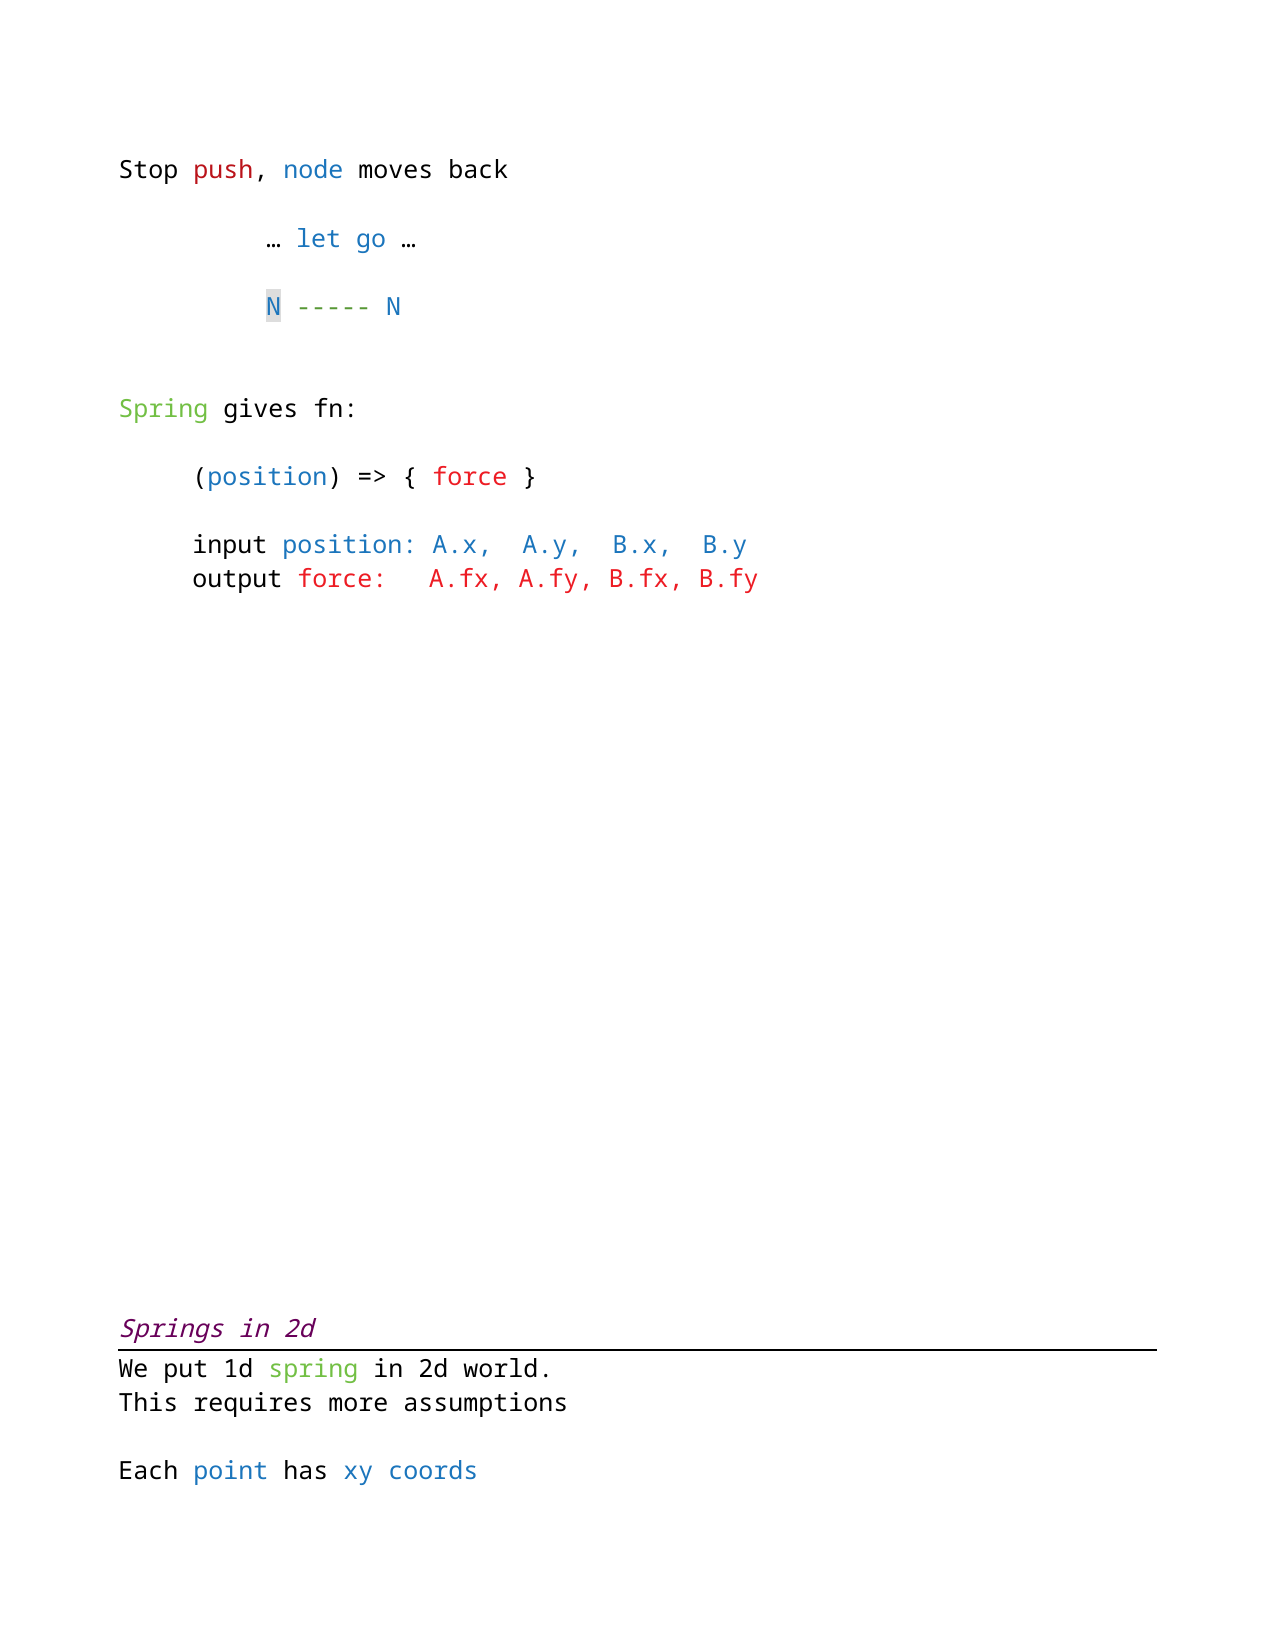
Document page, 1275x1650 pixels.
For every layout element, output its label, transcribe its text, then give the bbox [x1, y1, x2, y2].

text … let go … [118, 220, 1157, 254]
text This requires more assumptions [118, 1385, 1157, 1419]
text Springs in 2d [118, 1310, 1157, 1349]
text (position) => { force } [118, 459, 1157, 493]
text output force: A.fx, A.fy, B.fx, B.fy [118, 561, 1157, 595]
text input position: A.x, A.y, B.x, B.y [118, 527, 1157, 561]
text N ----- N [118, 288, 1157, 322]
text Spring gives fn: [118, 391, 1157, 425]
text Stop push, node moves back [118, 152, 1157, 186]
text We put 1d spring in 2d world. [118, 1351, 1157, 1385]
text Each point has xy coords [118, 1453, 1157, 1487]
